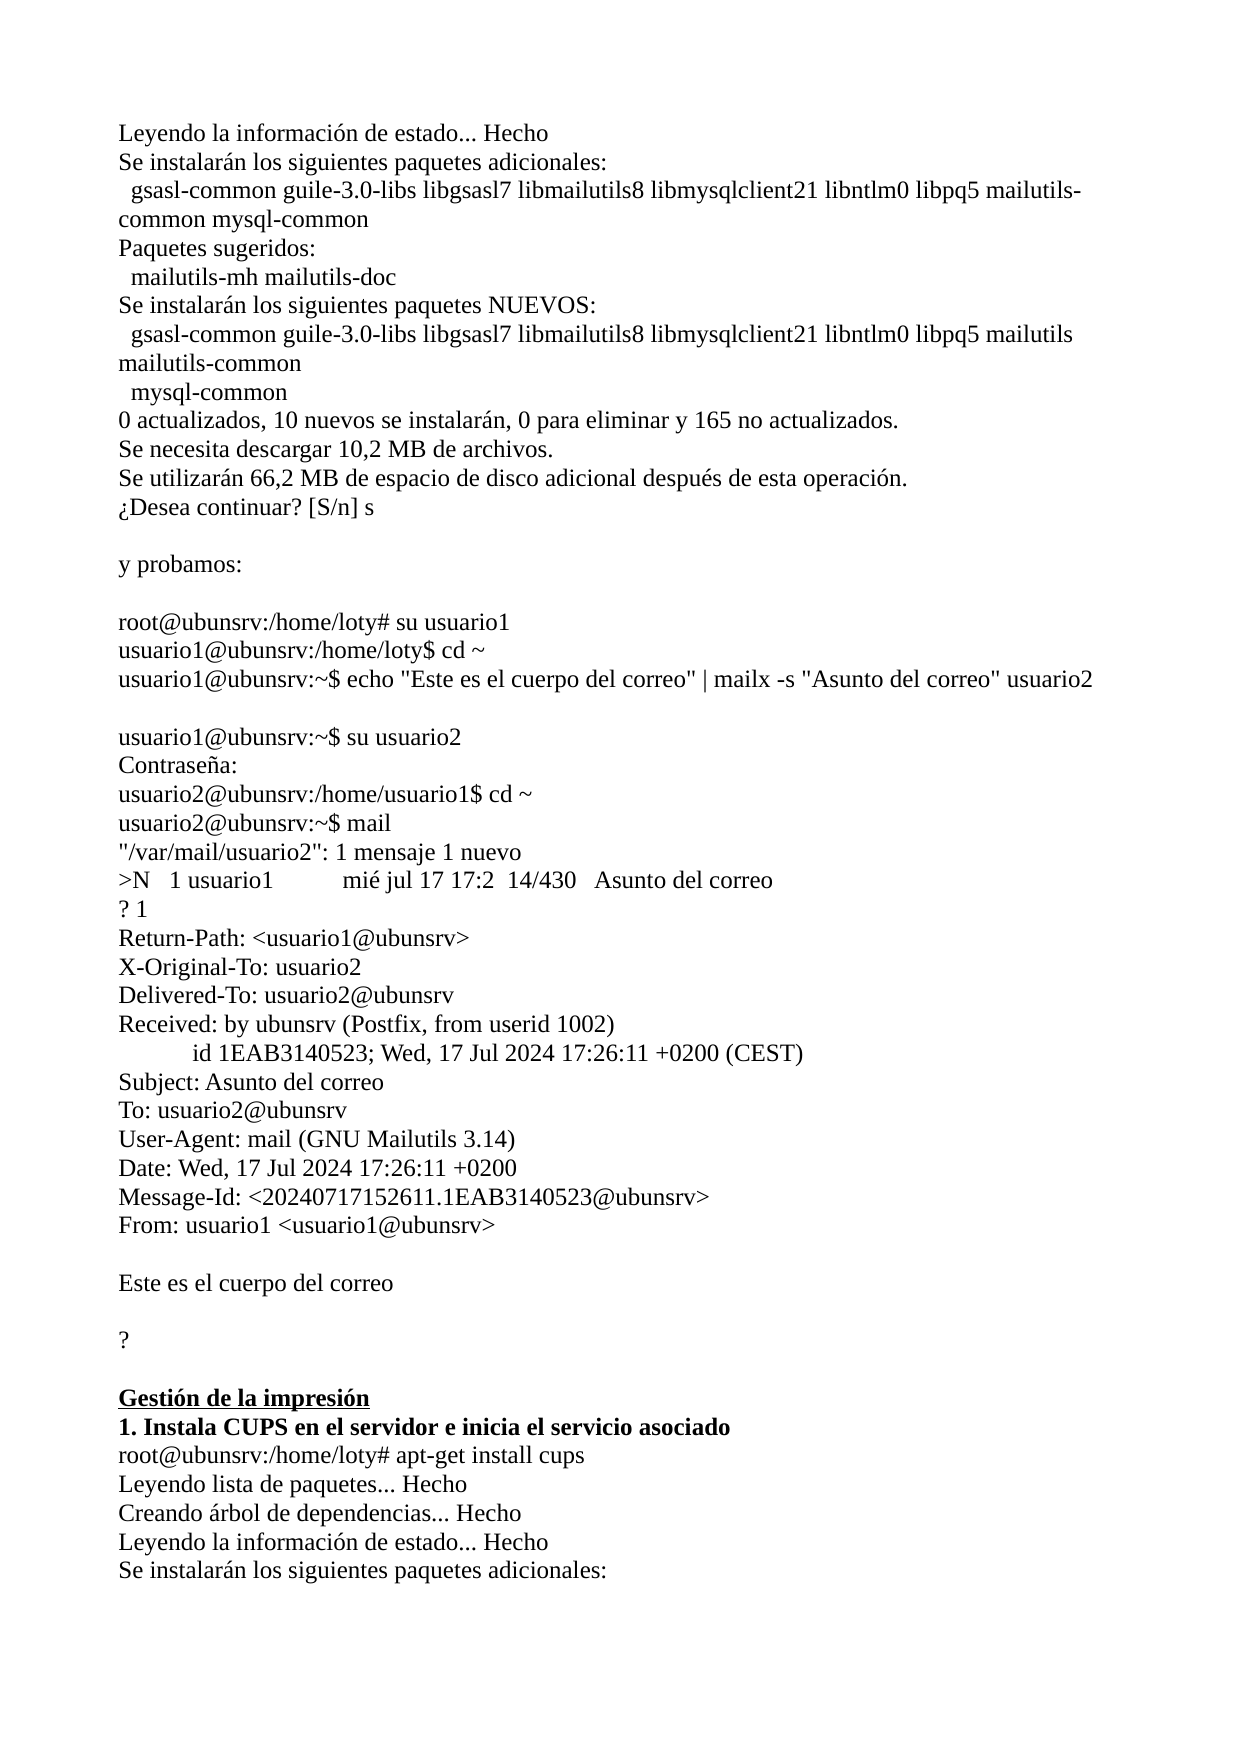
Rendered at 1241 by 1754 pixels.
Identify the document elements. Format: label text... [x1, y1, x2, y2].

text Se instalarán los siguientes paquetes NUEVOS: [118, 291, 1122, 319]
text usuario2@ubunsrv:/home/usuario1$ cd ~ [118, 779, 1122, 808]
text Leyendo la información de estado... Hecho [118, 1527, 1122, 1556]
text Return-Path: <usuario1@ubunsrv> [118, 923, 1122, 952]
text Paquetes sugeridos: [118, 233, 1122, 262]
text Este es el cuerpo del correo [118, 1268, 1122, 1297]
text Subject: Asunto del correo [118, 1067, 1122, 1096]
text ¿Desea continuar? [S/n] s [118, 492, 1122, 521]
text usuario1@ubunsrv:~$ su usuario2 [118, 722, 1122, 751]
text >N 1 usuario1 mié jul 17 17:2 14/430 Asunto del correo [118, 866, 1122, 894]
text Leyendo la información de estado... Hecho [118, 118, 1122, 147]
text From: usuario1 <usuario1@ubunsrv> [118, 1211, 1122, 1239]
text Date: Wed, 17 Jul 2024 17:26:11 +0200 [118, 1153, 1122, 1182]
text "/var/mail/usuario2": 1 mensaje 1 nuevo [118, 837, 1122, 866]
text ? 1 [118, 894, 1122, 923]
text Gestión de la impresión [118, 1383, 1122, 1412]
text Creando árbol de dependencias... Hecho [118, 1498, 1122, 1527]
text X-Original-To: usuario2 [118, 952, 1122, 981]
text 0 actualizados, 10 nuevos se instalarán, 0 para eliminar y 165 no actualizados. [118, 406, 1122, 434]
text Contraseña: [118, 751, 1122, 779]
text To: usuario2@ubunsrv [118, 1096, 1122, 1124]
text usuario2@ubunsrv:~$ mail [118, 808, 1122, 837]
text y probamos: [118, 549, 1122, 578]
text Se utilizarán 66,2 MB de espacio de disco adicional después de esta operación. [118, 463, 1122, 492]
text usuario1@ubunsrv:~$ echo "Este es el cuerpo del correo" | mailx -s "Asunto del correo" usuario2 [118, 664, 1122, 693]
text mailutils-mh mailutils-doc [118, 262, 1122, 291]
text 1. Instala CUPS en el servidor e inicia el servicio asociado [118, 1412, 1122, 1441]
text Se instalarán los siguientes paquetes adicionales: [118, 1556, 1122, 1584]
text Received: by ubunsrv (Postfix, from userid 1002) [118, 1009, 1122, 1038]
text Delivered-To: usuario2@ubunsrv [118, 981, 1122, 1009]
text User-Agent: mail (GNU Mailutils 3.14) [118, 1124, 1122, 1153]
text usuario1@ubunsrv:/home/loty$ cd ~ [118, 636, 1122, 664]
text mysql-common [118, 377, 1122, 406]
text root@ubunsrv:/home/loty# su usuario1 [118, 607, 1122, 636]
text id 1EAB3140523; Wed, 17 Jul 2024 17:26:11 +0200 (CEST) [118, 1038, 1122, 1067]
text Leyendo lista de paquetes... Hecho [118, 1469, 1122, 1498]
text Message-Id: <20240717152611.1EAB3140523@ubunsrv> [118, 1182, 1122, 1211]
text Se instalarán los siguientes paquetes adicionales: [118, 147, 1122, 176]
text root@ubunsrv:/home/loty# apt-get install cups [118, 1441, 1122, 1469]
text ? [118, 1326, 1122, 1354]
text gsasl-common guile-3.0-libs libgsasl7 libmailutils8 libmysqlclient21 libntlm0 libpq5 mailutils-common mysql-common [118, 176, 1122, 233]
text Se necesita descargar 10,2 MB de archivos. [118, 434, 1122, 463]
text gsasl-common guile-3.0-libs libgsasl7 libmailutils8 libmysqlclient21 libntlm0 libpq5 mailutils mailutils-common [118, 319, 1122, 377]
